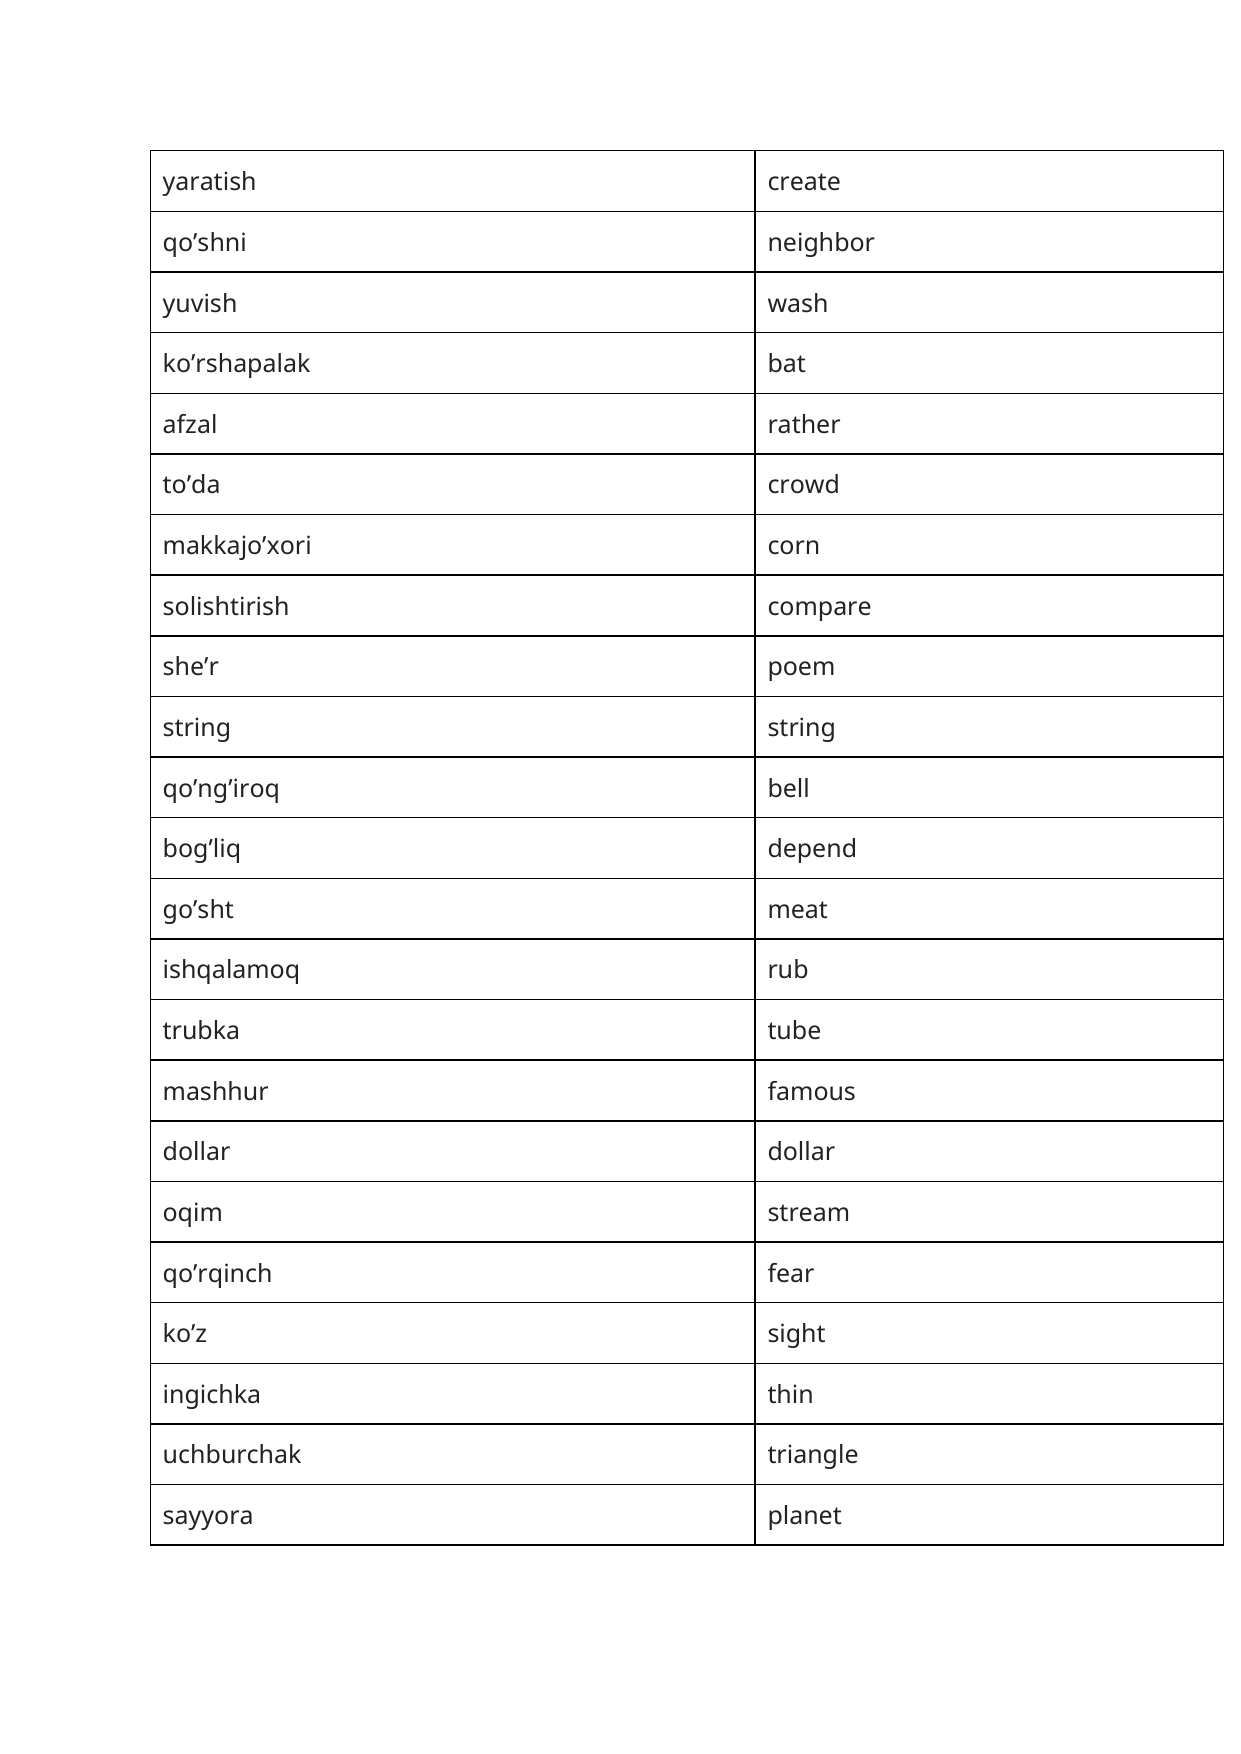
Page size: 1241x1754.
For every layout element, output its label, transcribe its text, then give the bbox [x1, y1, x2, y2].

table_cell string [756, 697, 1223, 756]
table_cell thin [756, 1364, 1223, 1423]
table_cell sayyora [151, 1485, 754, 1544]
table_cell to’da [151, 455, 754, 514]
table_cell tube [756, 1000, 1223, 1059]
table_cell qo’shni [151, 212, 754, 271]
table_cell wash [756, 273, 1223, 332]
table_cell rather [756, 394, 1223, 453]
table_cell ishqalamoq [151, 940, 754, 999]
table_cell depend [756, 818, 1223, 877]
table_cell qo’rqinch [151, 1243, 754, 1302]
table_cell crowd [756, 455, 1223, 514]
table_cell fear [756, 1243, 1223, 1302]
table_cell famous [756, 1061, 1223, 1120]
table_cell ingichka [151, 1364, 754, 1423]
table_cell afzal [151, 394, 754, 453]
table_cell poem [756, 637, 1223, 696]
table_cell yaratish [151, 151, 754, 211]
table_cell ko’z [151, 1303, 754, 1362]
table_cell she’r [151, 637, 754, 696]
table_cell sight [756, 1303, 1223, 1362]
table_cell oqim [151, 1182, 754, 1241]
table_cell makkajo’xori [151, 515, 754, 574]
table_cell triangle [756, 1425, 1223, 1484]
table_cell neighbor [756, 212, 1223, 271]
table_cell dollar [756, 1122, 1223, 1181]
table_cell yuvish [151, 273, 754, 332]
table_cell create [756, 151, 1223, 211]
table_cell solishtirish [151, 576, 754, 635]
table_cell ko’rshapalak [151, 333, 754, 392]
table_cell meat [756, 879, 1223, 938]
table_cell compare [756, 576, 1223, 635]
table_cell bog’liq [151, 818, 754, 877]
table_cell string [151, 697, 754, 756]
table_cell rub [756, 940, 1223, 999]
table_cell bell [756, 758, 1223, 817]
table_cell trubka [151, 1000, 754, 1059]
table_cell planet [756, 1485, 1223, 1544]
table_cell mashhur [151, 1061, 754, 1120]
table_cell qo’ng’iroq [151, 758, 754, 817]
table_cell corn [756, 515, 1223, 574]
table_cell uchburchak [151, 1425, 754, 1484]
table_cell dollar [151, 1122, 754, 1181]
table_cell bat [756, 333, 1223, 392]
table_cell go’sht [151, 879, 754, 938]
table_cell stream [756, 1182, 1223, 1241]
